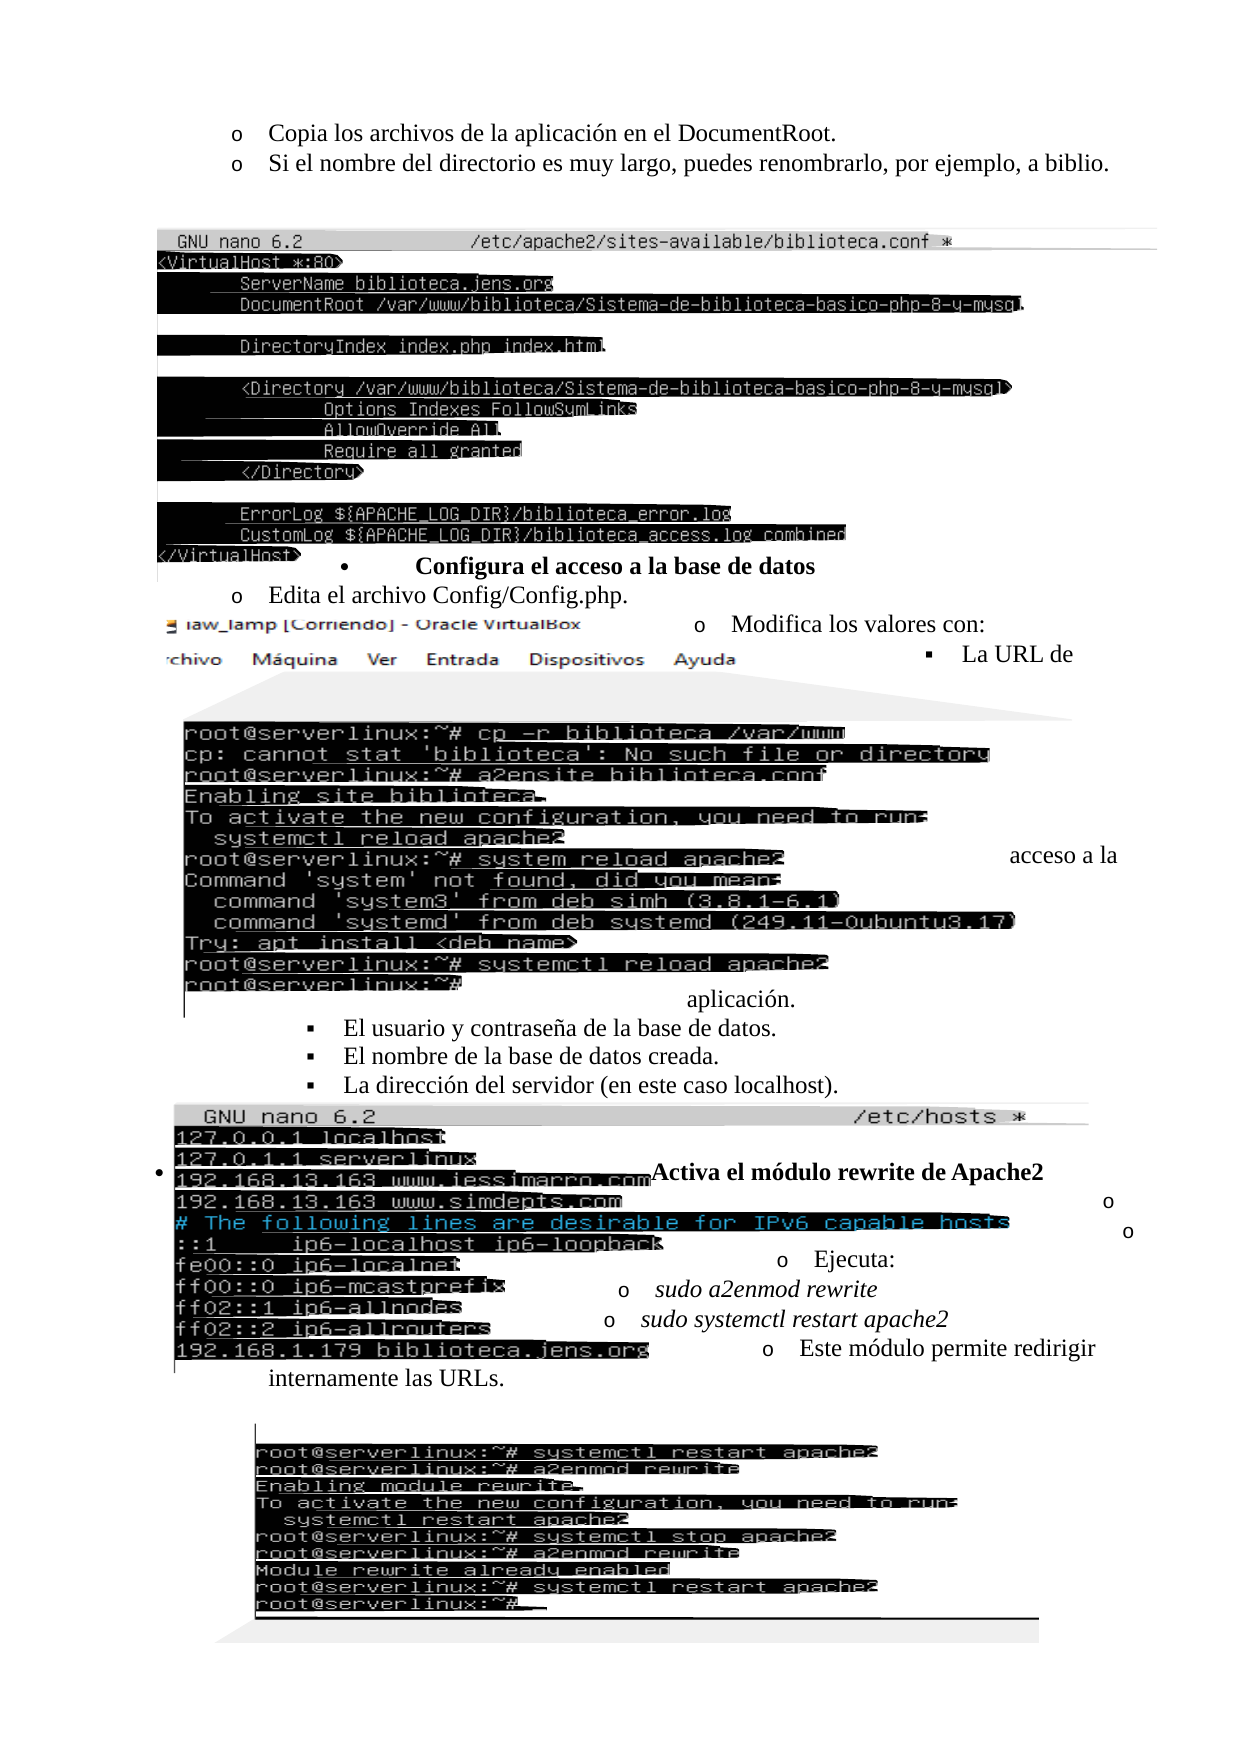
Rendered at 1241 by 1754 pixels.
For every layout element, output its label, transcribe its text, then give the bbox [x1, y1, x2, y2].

list La URL de acceso a la aplicación. [306, 639, 1122, 1013]
list Copia los archivos de la aplicación en el DocumentRoot. [231, 118, 1122, 148]
list La dirección del servidor (en este caso localhost). [306, 1070, 1122, 1099]
list Activa el módulo rewrite de Apache2 [176, 1157, 1122, 1185]
list Si el nombre del directorio es muy largo, puedes renombrarlo, por ejemplo, a biblio. [231, 148, 1122, 177]
list Configura el acceso a la base de datos [158, 551, 1122, 580]
list El nombre de la base de datos creada. [306, 1041, 1122, 1070]
list El usuario y contraseña de la base de datos. [306, 1013, 1122, 1041]
list sudo a2enmod rewrite [260, 1274, 1122, 1304]
list Ejecuta: [231, 1185, 1122, 1274]
list Modifica los valores con: [231, 609, 1122, 639]
list Edita el archivo Config/Config.php. [231, 580, 1122, 609]
list sudo systemctl restart apache2 [236, 1304, 1122, 1333]
list Este módulo permite redirigir internamente las URLs. [231, 1333, 1122, 1392]
